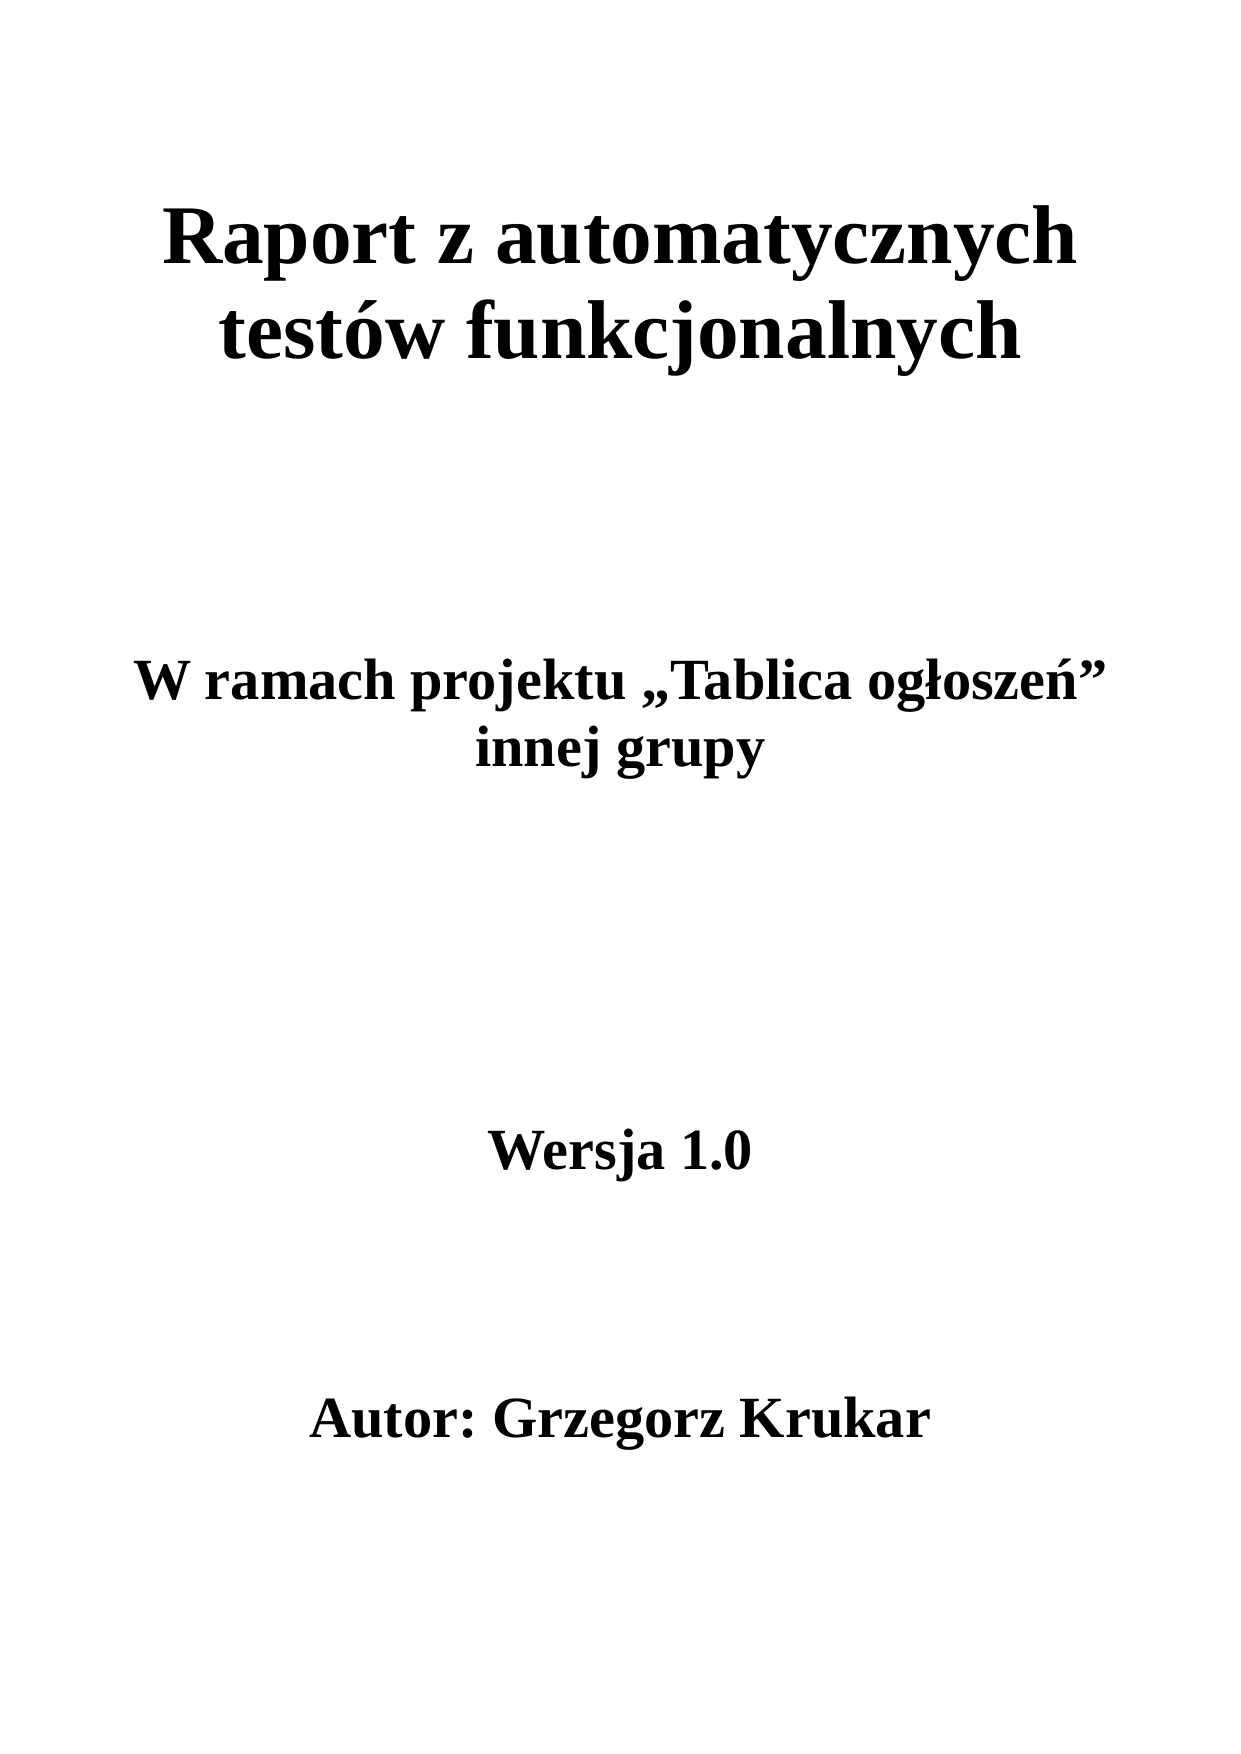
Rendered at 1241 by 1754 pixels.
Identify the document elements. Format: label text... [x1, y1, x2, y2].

text Autor: Grzegorz Krukar [118, 1383, 1122, 1450]
text W ramach projektu „Tablica ogłoszeń” innej grupy [118, 645, 1122, 779]
text Wersja 1.0 [118, 1115, 1122, 1182]
text Raport z automatycznych testów funkcjonalnych [118, 185, 1122, 377]
